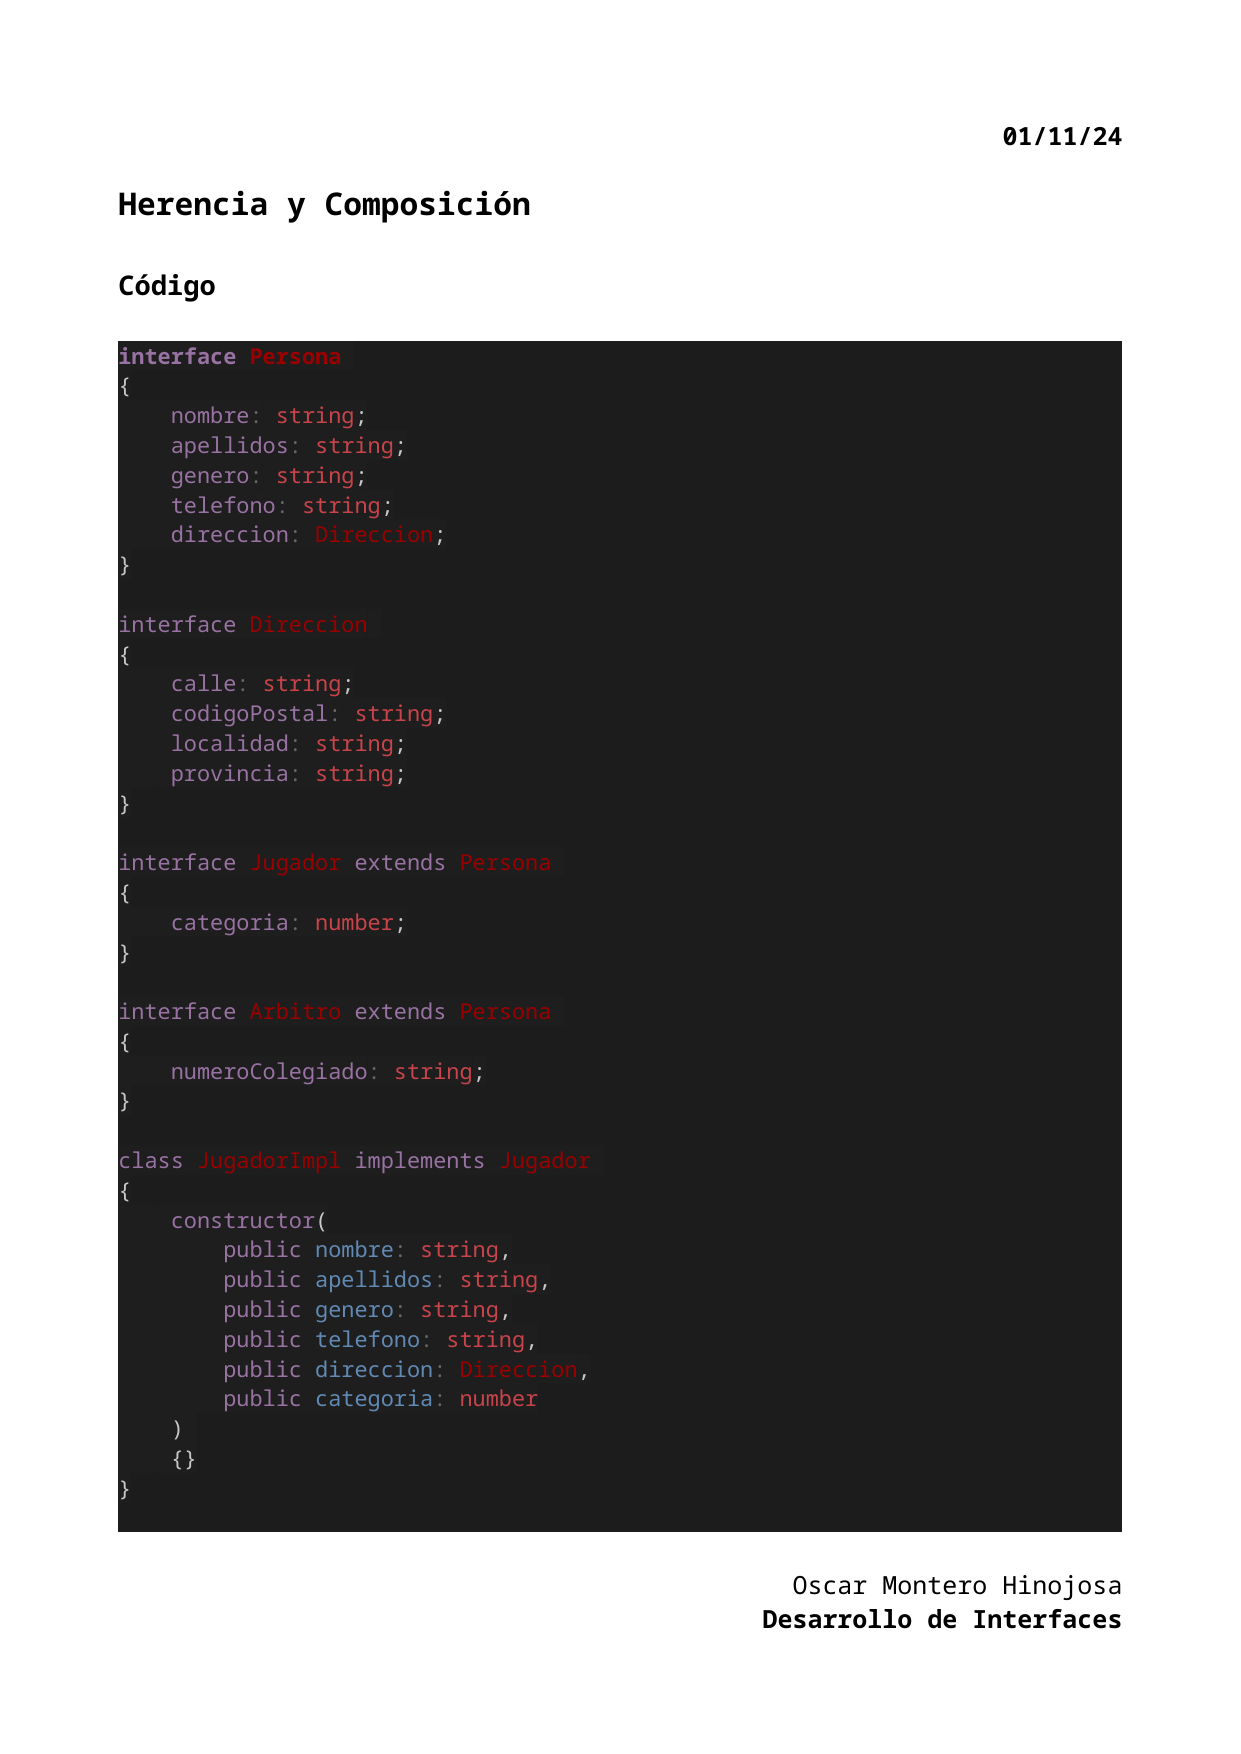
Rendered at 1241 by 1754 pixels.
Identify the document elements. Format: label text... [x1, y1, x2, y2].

text public nombre: string, [118, 1234, 1122, 1264]
text direccion: Direccion; [118, 519, 1122, 549]
text { [118, 1175, 1122, 1204]
text constructor( [118, 1204, 1122, 1234]
text Herencia y Composición [118, 182, 1122, 224]
text { [118, 1026, 1122, 1056]
text { [118, 638, 1122, 668]
text interface Arbitro extends Persona [118, 996, 1122, 1026]
text public categoria: number [118, 1383, 1122, 1413]
text categoria: number; [118, 907, 1122, 936]
text } [118, 936, 1122, 966]
text public telefono: string, [118, 1324, 1122, 1353]
text telefono: string; [118, 489, 1122, 519]
text interface Direccion [118, 609, 1122, 638]
text apellidos: string; [118, 430, 1122, 460]
text { [118, 877, 1122, 907]
text Código [118, 267, 1122, 304]
text numeroColegiado: string; [118, 1056, 1122, 1085]
text genero: string; [118, 460, 1122, 489]
text localidad: string; [118, 728, 1122, 758]
text codigoPostal: string; [118, 698, 1122, 728]
text nombre: string; [118, 400, 1122, 430]
text class JugadorImpl implements Jugador [118, 1145, 1122, 1175]
text provincia: string; [118, 758, 1122, 787]
text public direccion: Direccion, [118, 1353, 1122, 1383]
text calle: string; [118, 668, 1122, 698]
text public apellidos: string, [118, 1264, 1122, 1294]
text } [118, 1473, 1122, 1502]
text { [118, 370, 1122, 400]
text ) [118, 1413, 1122, 1443]
text interface Persona [118, 341, 1122, 370]
text public genero: string, [118, 1294, 1122, 1324]
text } [118, 549, 1122, 579]
text interface Jugador extends Persona [118, 847, 1122, 877]
text } [118, 787, 1122, 817]
text {} [118, 1443, 1122, 1473]
text } [118, 1085, 1122, 1115]
